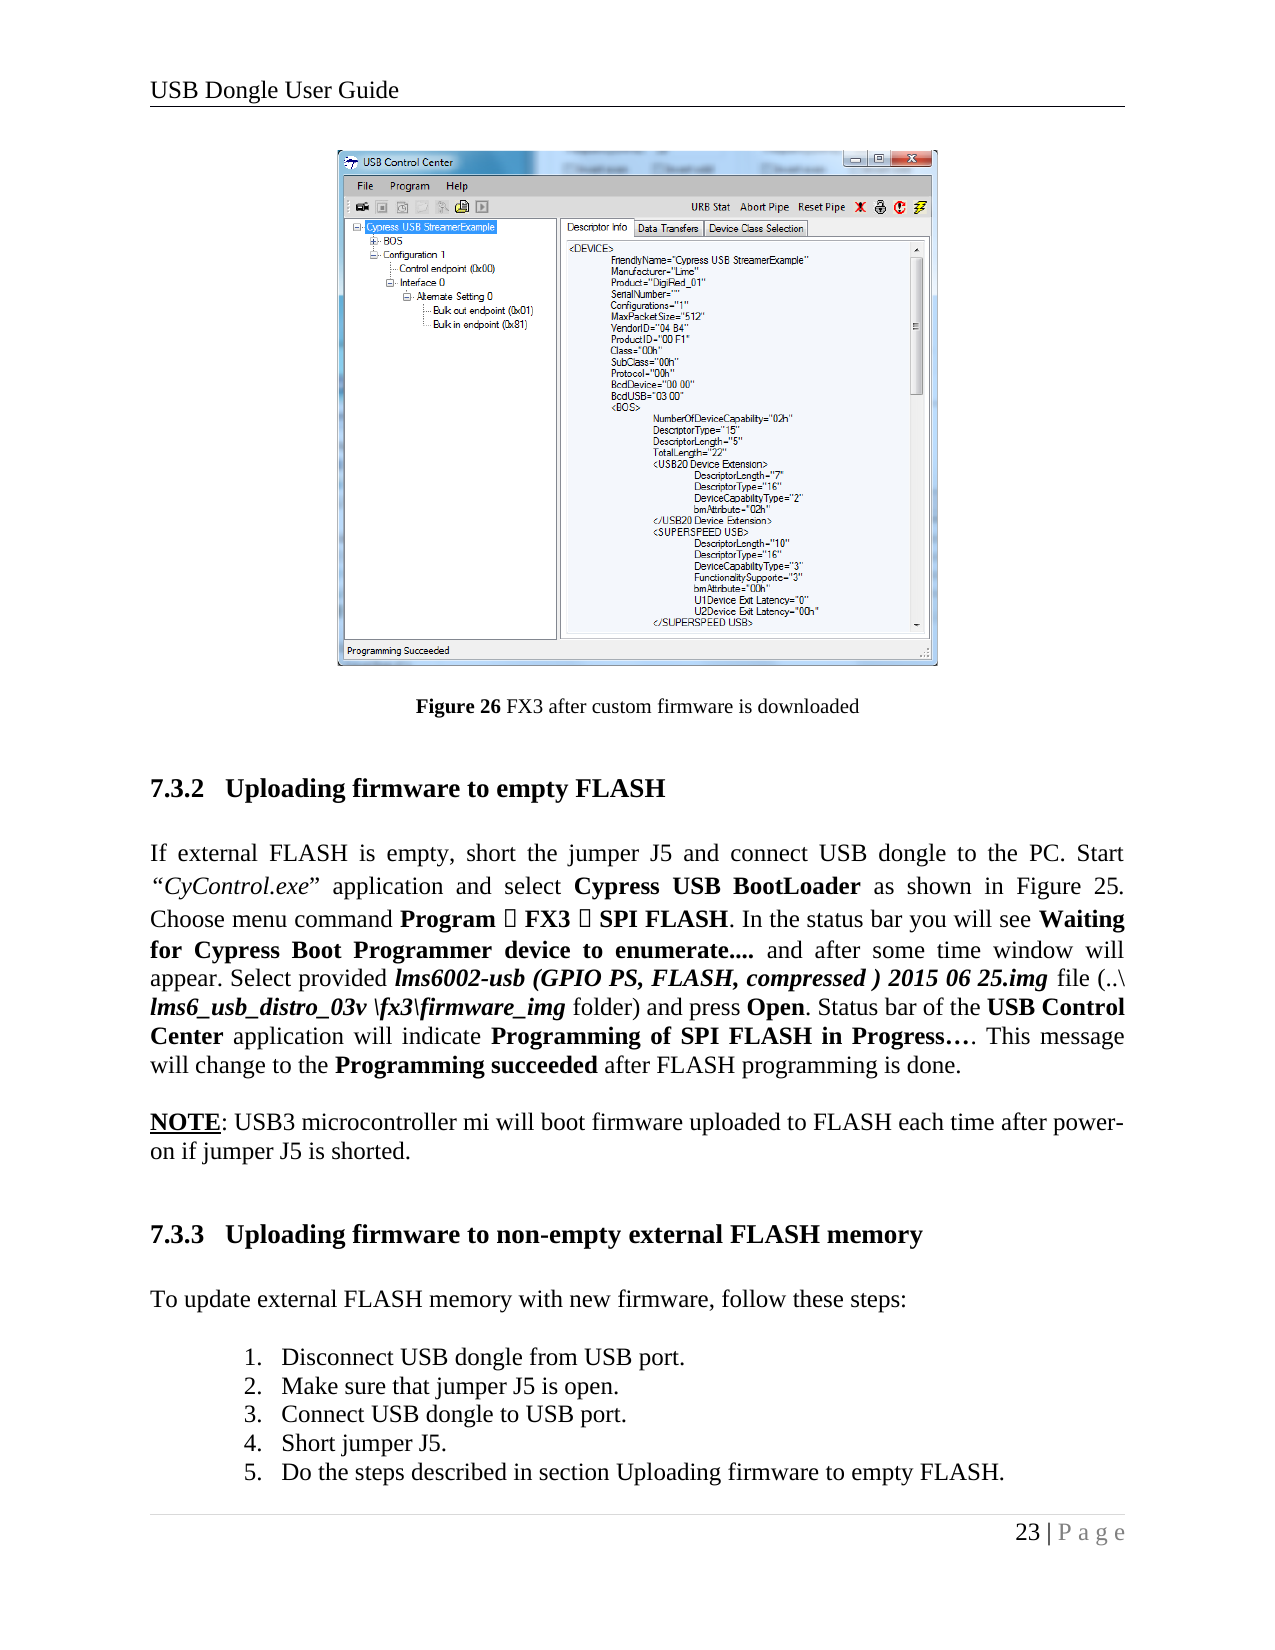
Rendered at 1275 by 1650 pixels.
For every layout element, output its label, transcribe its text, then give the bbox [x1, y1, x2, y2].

text NOTE: USB3 microcontroller mi will boot firmware uploaded to FLASH each time after power-on if jumper J5 is shorted. [150, 1107, 1125, 1165]
subtitle Uploading firmware to empty FLASH [150, 772, 1125, 803]
list Connect USB dongle to USB port. [244, 1399, 1125, 1428]
text Figure 26 FX3 after custom firmware is downloaded [150, 694, 1125, 718]
subtitle Uploading firmware to non-empty external FLASH memory [150, 1218, 1125, 1249]
list Short jumper J5. [244, 1428, 1125, 1457]
list Disconnect USB dongle from USB port. [244, 1342, 1125, 1371]
list Do the steps described in section Uploading firmware to empty FLASH. [244, 1457, 1125, 1486]
picture [337, 150, 938, 666]
list Make sure that jumper J5 is open. [244, 1371, 1125, 1399]
text If external FLASH is empty, short the jumper J5 and connect USB dongle to the PC. Start “CyControl.exe” application and select Cypress USB BootLoader as shown in Figure 25. Choose menu command Program  FX3  SPI FLASH. In the status bar you will see Waiting for Cypress Boot Programmer device to enumerate.... and after some time window will appear. Select provided lms6002-usb (GPIO PS, FLASH, compressed ) 2015 06 25.img file (..\lms6_usb_distro_03v \fx3\firmware_img folder) and press Open. Status bar of the USB Control Center application will indicate Programming of SPI FLASH in Progress…. This message will change to the Programming succeeded after FLASH programming is done. [150, 838, 1125, 1078]
text To update external FLASH memory with new firmware, follow these steps: [150, 1284, 1125, 1313]
